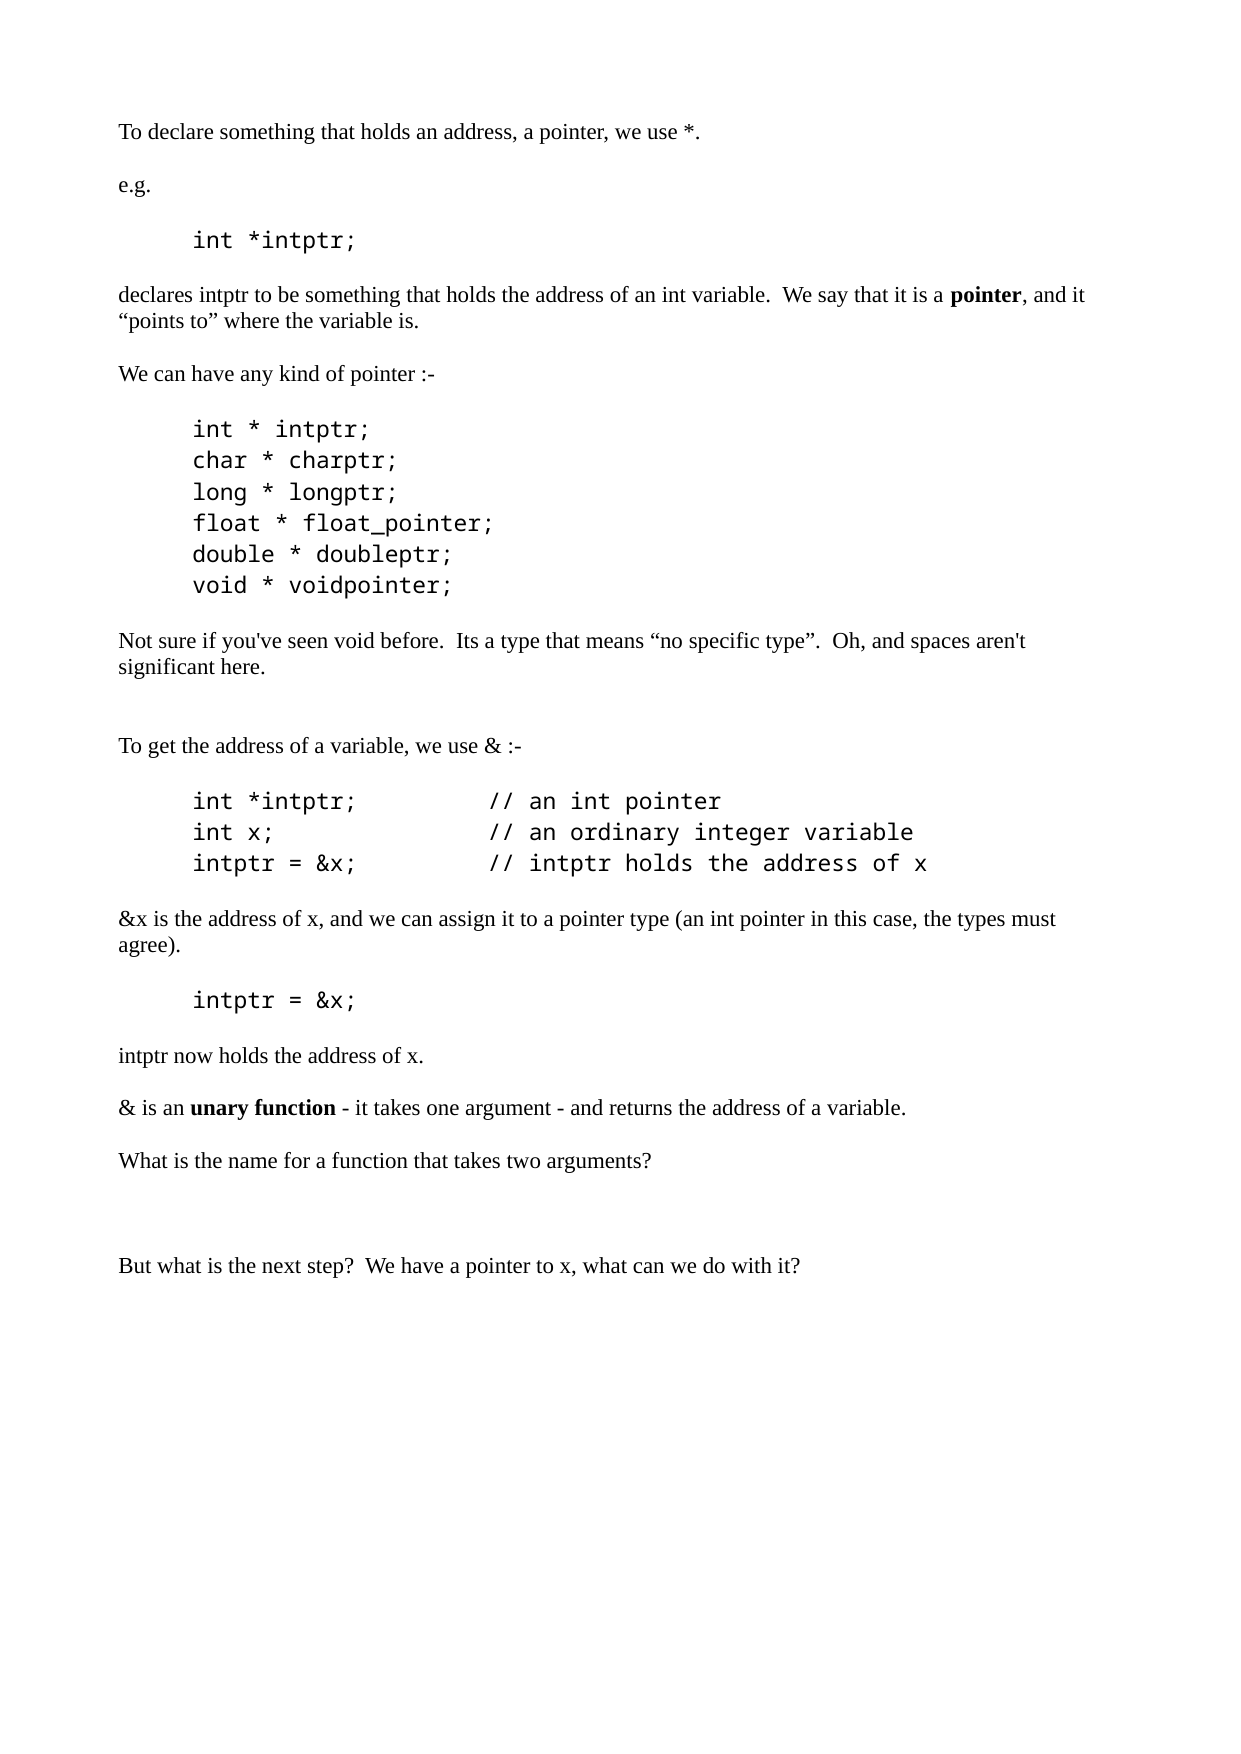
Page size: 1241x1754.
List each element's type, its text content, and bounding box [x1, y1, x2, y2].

text But what is the next step? We have a pointer to x, what can we do with it? [118, 1252, 1122, 1279]
text int * intptr; [192, 413, 1122, 444]
text float * float_pointer; [192, 507, 1122, 538]
text double * doubleptr; [192, 538, 1122, 569]
text void * voidpointer; [192, 569, 1122, 600]
text intptr = &x; [192, 984, 1122, 1015]
text We can have any kind of pointer :- [118, 360, 1122, 387]
text declares intptr to be something that holds the address of an int variable. We say that it is a pointer, and it “points to” where the variable is. [118, 281, 1122, 334]
text long * longptr; [192, 475, 1122, 507]
text &x is the address of x, and we can assign it to a pointer type (an int pointer in this case, the types must agree). [118, 905, 1122, 958]
text intptr = &x; // intptr holds the address of x [192, 847, 1122, 879]
text char * charptr; [192, 444, 1122, 475]
text int *intptr; [192, 223, 1122, 255]
text Not sure if you've seen void before. Its a type that means “no specific type”. Oh, and spaces aren't significant here. [118, 627, 1122, 679]
text & is an unary function - it takes one argument - and returns the address of a variable. [118, 1094, 1122, 1121]
text What is the name for a function that takes two arguments? [118, 1147, 1122, 1173]
text int *intptr; // an int pointer [192, 785, 1122, 816]
text To get the address of a variable, we use & :- [118, 732, 1122, 758]
text int x; // an ordinary integer variable [192, 816, 1122, 847]
text To declare something that holds an address, a pointer, we use *. [118, 118, 1122, 144]
text e.g. [118, 171, 1122, 197]
text intptr now holds the address of x. [118, 1042, 1122, 1068]
